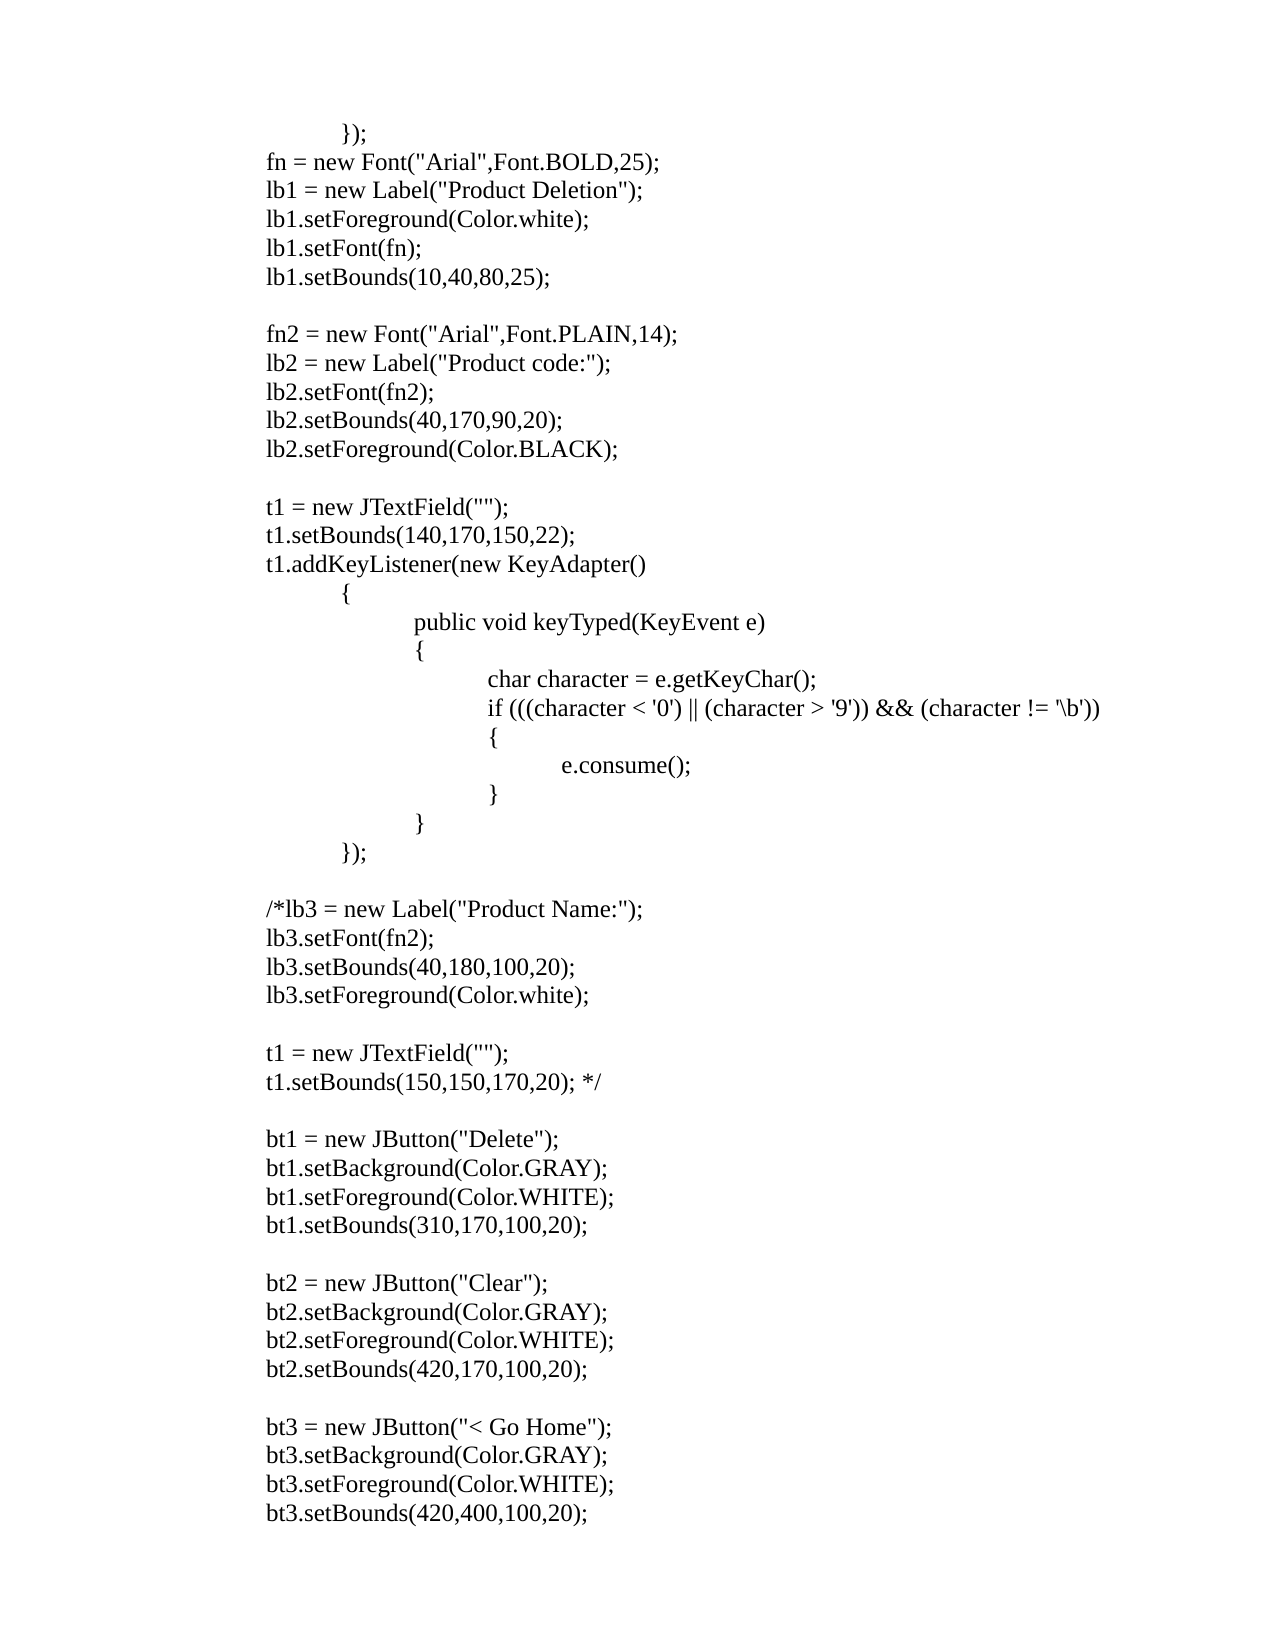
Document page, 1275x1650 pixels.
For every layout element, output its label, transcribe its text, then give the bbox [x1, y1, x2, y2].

text fn = new Font("Arial",Font.BOLD,25); [118, 147, 1157, 176]
text lb3.setBounds(40,180,100,20); [118, 952, 1157, 981]
text { [118, 636, 1157, 664]
text bt3.setBackground(Color.GRAY); [118, 1441, 1157, 1469]
text fn2 = new Font("Arial",Font.PLAIN,14); [118, 319, 1157, 348]
text bt2.setForeground(Color.WHITE); [118, 1326, 1157, 1354]
text if (((character < '0') || (character > '9')) && (character != '\b')) [118, 693, 1157, 722]
text t1.setBounds(140,170,150,22); [118, 521, 1157, 549]
text } [118, 808, 1157, 837]
text bt1.setBackground(Color.GRAY); [118, 1153, 1157, 1182]
text { [118, 722, 1157, 751]
text bt2.setBackground(Color.GRAY); [118, 1297, 1157, 1326]
text lb2.setFont(fn2); [118, 377, 1157, 406]
text char character = e.getKeyChar(); [118, 664, 1157, 693]
text }); [118, 837, 1157, 866]
text t1 = new JTextField(""); [118, 492, 1157, 521]
text lb1.setForeground(Color.white); [118, 204, 1157, 233]
text lb2.setBounds(40,170,90,20); [118, 406, 1157, 434]
text bt3 = new JButton("< Go Home"); [118, 1412, 1157, 1441]
text { [118, 578, 1157, 607]
text lb1 = new Label("Product Deletion"); [118, 176, 1157, 204]
text bt3.setForeground(Color.WHITE); [118, 1469, 1157, 1498]
text /*lb3 = new Label("Product Name:"); [118, 894, 1157, 923]
text lb3.setForeground(Color.white); [118, 981, 1157, 1009]
text bt1.setBounds(310,170,100,20); [118, 1211, 1157, 1239]
text t1.setBounds(150,150,170,20); */ [118, 1067, 1157, 1096]
text lb1.setFont(fn); [118, 233, 1157, 262]
text }); [118, 118, 1157, 147]
text t1 = new JTextField(""); [118, 1038, 1157, 1067]
text bt1.setForeground(Color.WHITE); [118, 1182, 1157, 1211]
text lb3.setFont(fn2); [118, 923, 1157, 952]
text bt3.setBounds(420,400,100,20); [118, 1498, 1157, 1527]
text bt2 = new JButton("Clear"); [118, 1268, 1157, 1297]
text bt2.setBounds(420,170,100,20); [118, 1354, 1157, 1383]
text lb1.setBounds(10,40,80,25); [118, 262, 1157, 291]
text lb2 = new Label("Product code:"); [118, 348, 1157, 377]
text t1.addKeyListener(new KeyAdapter() [118, 549, 1157, 578]
text public void keyTyped(KeyEvent e) [118, 607, 1157, 636]
text } [118, 779, 1157, 808]
text e.consume(); [118, 751, 1157, 779]
text bt1 = new JButton("Delete"); [118, 1124, 1157, 1153]
text lb2.setForeground(Color.BLACK); [118, 434, 1157, 463]
